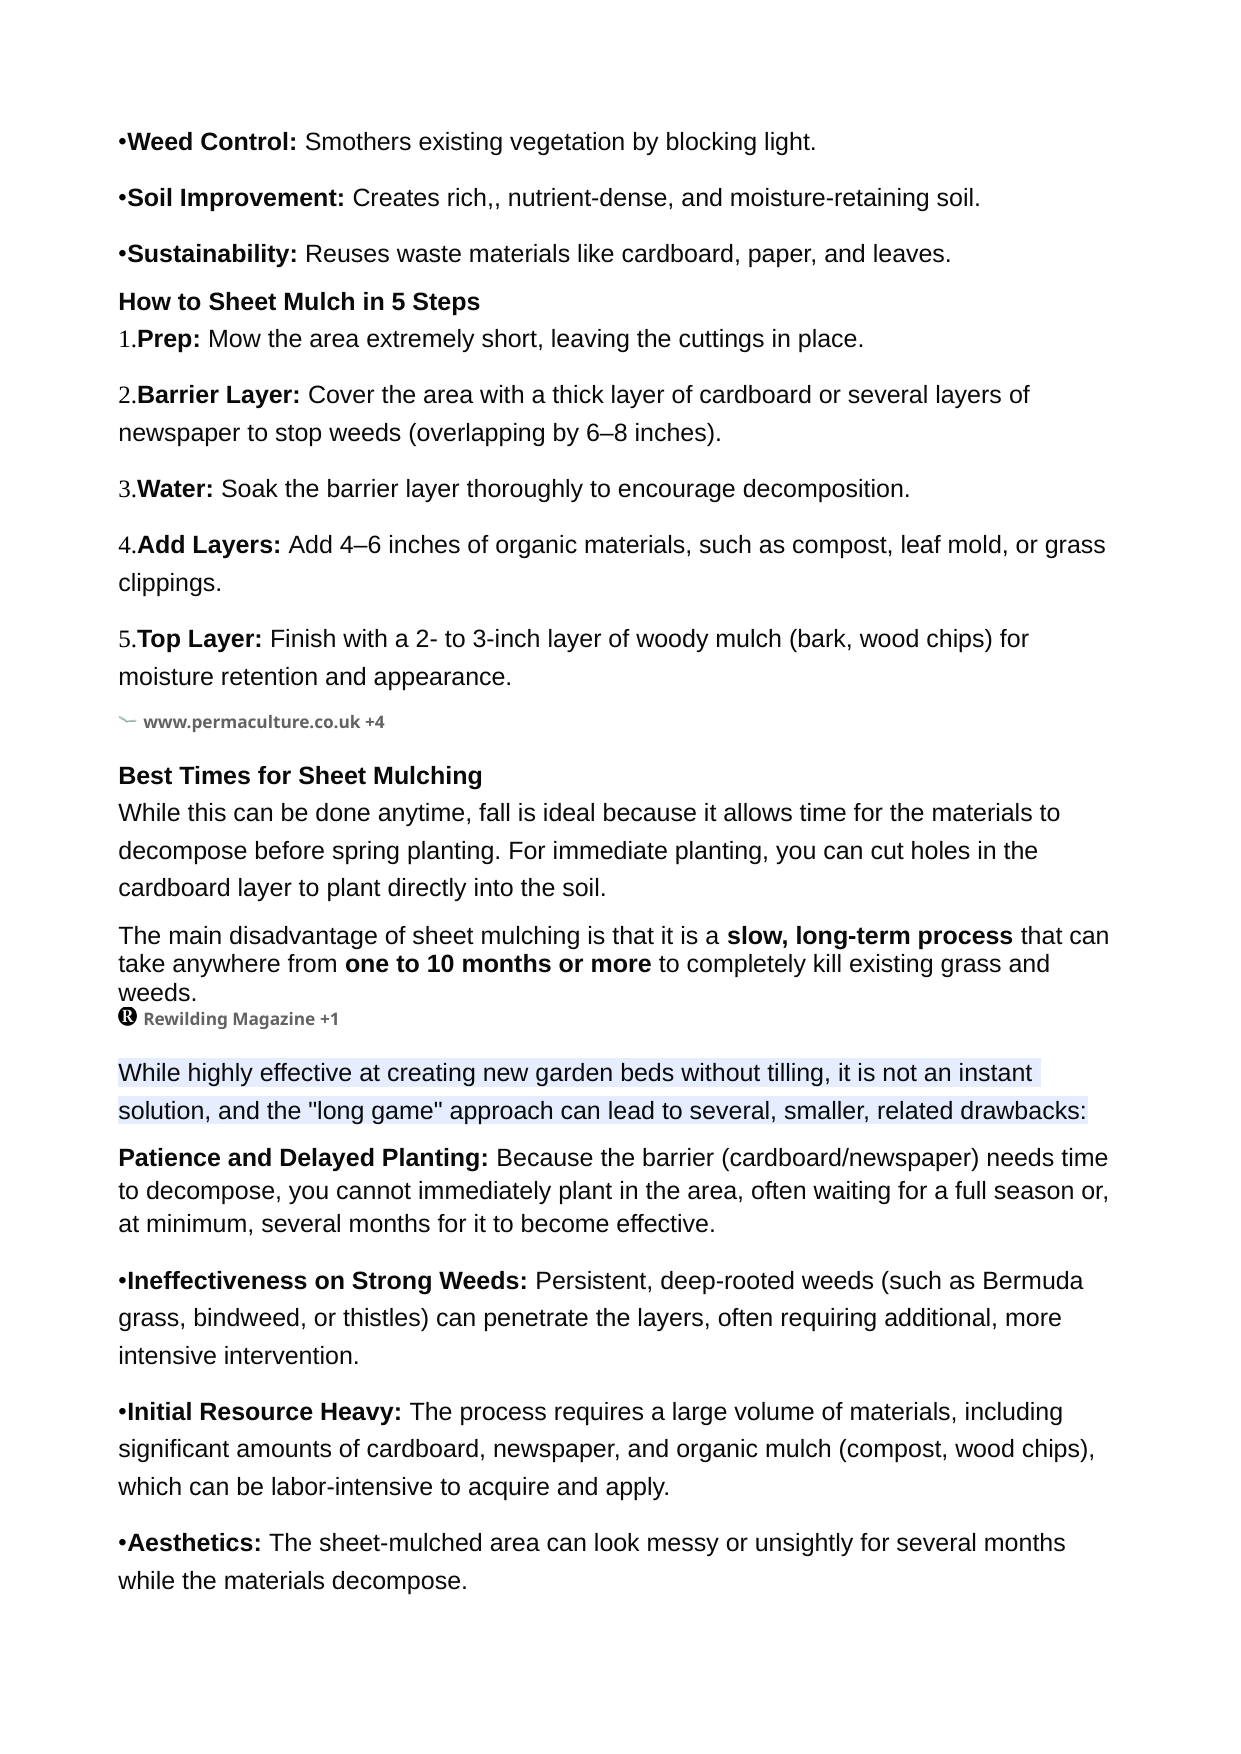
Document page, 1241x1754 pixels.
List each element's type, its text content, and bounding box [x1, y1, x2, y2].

list Barrier Layer: Cover the area with a thick layer of cardboard or several layers of newspaper to stop weeds (overlapping by 6–8 inches). [118, 372, 1122, 447]
text Patience and Delayed Planting: Because the barrier (cardboard/newspaper) needs time to decompose, you cannot immediately plant in the area, often waiting for a full season or, at minimum, several months for it to become effective. [118, 1143, 1122, 1238]
list Water: Soak the barrier layer thoroughly to encourage decomposition. [118, 466, 1122, 503]
list Sustainability: Reuses waste materials like cardboard, paper, and leaves. [118, 231, 1122, 268]
list Ineffectiveness on Strong Weeds: Persistent, deep-rooted weeds (such as Bermuda grass, bindweed, or thistles) can penetrate the layers, often requiring additional, more intensive intervention. [118, 1257, 1122, 1369]
picture [118, 1007, 137, 1026]
list Add Layers: Add 4–6 inches of organic materials, such as compost, leaf mold, or grass clippings. [118, 522, 1122, 597]
picture [118, 709, 137, 729]
text The main disadvantage of sheet mulching is that it is a slow, long-term process that can take anywhere from one to 10 months or more to completely kill existing grass and weeds. [118, 921, 1122, 1007]
text Rewilding Magazine +1 [118, 1007, 1122, 1031]
list Soil Improvement: Creates rich,, nutrient-dense, and moisture-retaining soil. [118, 174, 1122, 212]
list Aesthetics: The sheet-mulched area can look messy or unsightly for several months while the materials decompose. [118, 1519, 1122, 1594]
text How to Sheet Mulch in 5 Steps [118, 287, 1122, 316]
list Top Layer: Finish with a 2- to 3-inch layer of woody mulch (bark, wood chips) for moisture retention and appearance. [118, 616, 1122, 691]
text While highly effective at creating new garden beds without tilling, it is not an instant solution, and the "long game" approach can lead to several, smaller, related drawbacks: [118, 1049, 1122, 1124]
list Prep: Mow the area extremely short, leaving the cuttings in place. [118, 316, 1122, 353]
list www.permaculture.co.uk +4 [118, 709, 1122, 733]
text Best Times for Sheet Mulching While this can be done anytime, fall is ideal because it allows time for the materials to decompose before spring planting. For immediate planting, you can cut holes in the cardboard layer to plant directly into the soil. [118, 752, 1122, 902]
list Weed Control: Smothers existing vegetation by blocking light. [118, 118, 1122, 156]
list Initial Resource Heavy: The process requires a large volume of materials, including significant amounts of cardboard, newspaper, and organic mulch (compost, wood chips), which can be labor-intensive to acquire and apply. [118, 1388, 1122, 1501]
